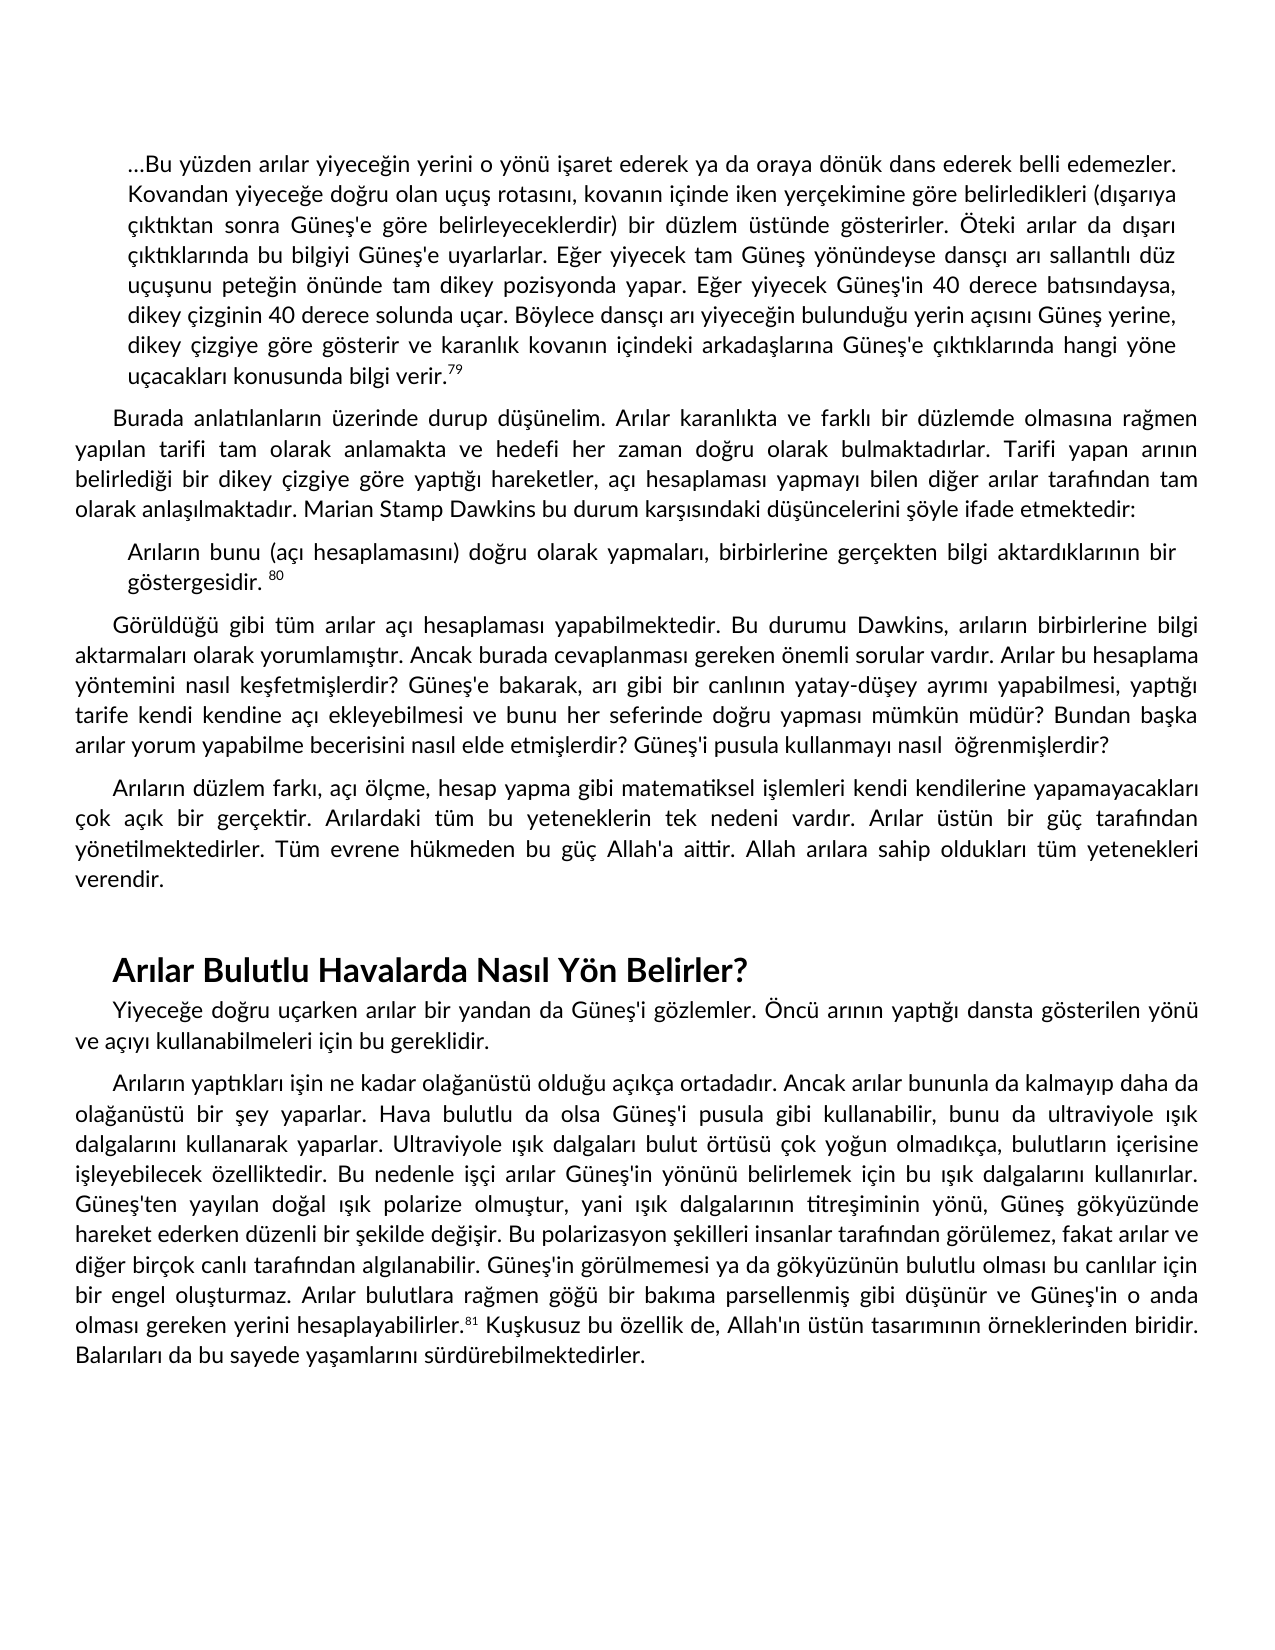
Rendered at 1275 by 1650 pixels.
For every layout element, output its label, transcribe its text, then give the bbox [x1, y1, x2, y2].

text Arıların yaptıkları işin ne kadar olağanüstü olduğu açıkça ortadadır. Ancak arılar bununla da kalmayıp daha da olağanüstü bir şey yaparlar. Hava bulutlu da olsa Güneş'i pusula gibi kullanabilir, bunu da ultraviyole ışık dalgalarını kullanarak yaparlar. Ultraviyole ışık dalgaları bulut örtüsü çok yoğun olmadıkça, bulutların içerisine işleyebilecek özelliktedir. Bu nedenle işçi arılar Güneş'in yönünü belirlemek için bu ışık dalgalarını kullanırlar. Güneş'ten yayılan doğal ışık polarize olmuştur, yani ışık dalgalarının titreşiminin yönü, Güneş gökyüzünde hareket ederken düzenli bir şekilde değişir. Bu polarizasyon şekilleri insanlar tarafından görülemez, fakat arılar ve diğer birçok canlı tarafından algılanabilir. Güneş'in görülmemesi ya da gökyüzünün bulutlu olması bu canlılar için bir engel oluşturmaz. Arılar bulutlara rağmen göğü bir bakıma parsellenmiş gibi düşünür ve Güneş'in o anda olması gereken yerini hesaplayabilirler.81 Kuşkusuz bu özellik de, Allah'ın üstün tasarımının örneklerinden biridir. Balarıları da bu sayede yaşamlarını sürdürebilmektedirler. [75, 1069, 1200, 1368]
text Görüldüğü gibi tüm arılar açı hesaplaması yapabilmektedir. Bu durumu Dawkins, arıların birbirlerine bilgi aktarmaları olarak yorumlamıştır. Ancak burada cevaplanması gereken önemli sorular vardır. Arılar bu hesaplama yöntemini nasıl keşfetmişlerdir? Güneş'e bakarak, arı gibi bir canlının yatay-düşey ayrımı yapabilmesi, yaptığı tarife kendi kendine açı ekleyebilmesi ve bunu her seferinde doğru yapması mümkün müdür? Bundan başka arılar yorum yapabilme becerisini nasıl elde etmişlerdir? Güneş'i pusula kullanmayı nasıl öğrenmişlerdir? [75, 610, 1200, 759]
text Yiyeceğe doğru uçarken arılar bir yandan da Güneş'i gözlemler. Öncü arının yaptığı dansta gösterilen yönü ve açıyı kullanabilmeleri için bu gereklidir. [75, 996, 1200, 1054]
subtitle Arılar Bulutlu Havalarda Nasıl Yön Belirler? [112, 950, 1200, 990]
text Arıların düzlem farkı, açı ölçme, hesap yapma gibi matematiksel işlemleri kendi kendilerine yapamayacakları çok açık bir gerçektir. Arılardaki tüm bu yeteneklerin tek nedeni vardır. Arılar üstün bir güç tarafından yönetilmektedirler. Tüm evrene hükmeden bu güç Allah'a aittir. Allah arılara sahip oldukları tüm yetenekleri verendir. [75, 774, 1200, 892]
text …Bu yüzden arılar yiyeceğin yerini o yönü işaret ederek ya da oraya dönük dans ederek belli edemezler. Kovandan yiyeceğe doğru olan uçuş rotasını, kovanın içinde iken yerçekimine göre belirledikleri (dışarıya çıktıktan sonra Güneş'e göre belirleyeceklerdir) bir düzlem üstünde gösterirler. Öteki arılar da dışarı çıktıklarında bu bilgiyi Güneş'e uyarlarlar. Eğer yiyecek tam Güneş yönündeyse dansçı arı sallantılı düz uçuşunu peteğin önünde tam dikey pozisyonda yapar. Eğer yiyecek Güneş'in 40 derece batısındaysa, dikey çizginin 40 derece solunda uçar. Böylece dansçı arı yiyeceğin bulunduğu yerin açısını Güneş yerine, dikey çizgiye göre gösterir ve karanlık kovanın içindeki arkadaşlarına Güneş'e çıktıklarında hangi yöne uçacakları konusunda bilgi verir.79 [127, 150, 1177, 389]
text Arıların bunu (açı hesaplamasını) doğru olarak yapmaları, birbirlerine gerçekten bilgi aktardıklarının bir göstergesidir. 80 [127, 537, 1177, 595]
text Burada anlatılanların üzerinde durup düşünelim. Arılar karanlıkta ve farklı bir düzlemde olmasına rağmen yapılan tarifi tam olarak anlamakta ve hedefi her zaman doğru olarak bulmaktadırlar. Tarifi yapan arının belirlediği bir dikey çizgiye göre yaptığı hareketler, açı hesaplaması yapmayı bilen diğer arılar tarafından tam olarak anlaşılmaktadır. Marian Stamp Dawkins bu durum karşısındaki düşüncelerini şöyle ifade etmektedir: [75, 404, 1200, 522]
